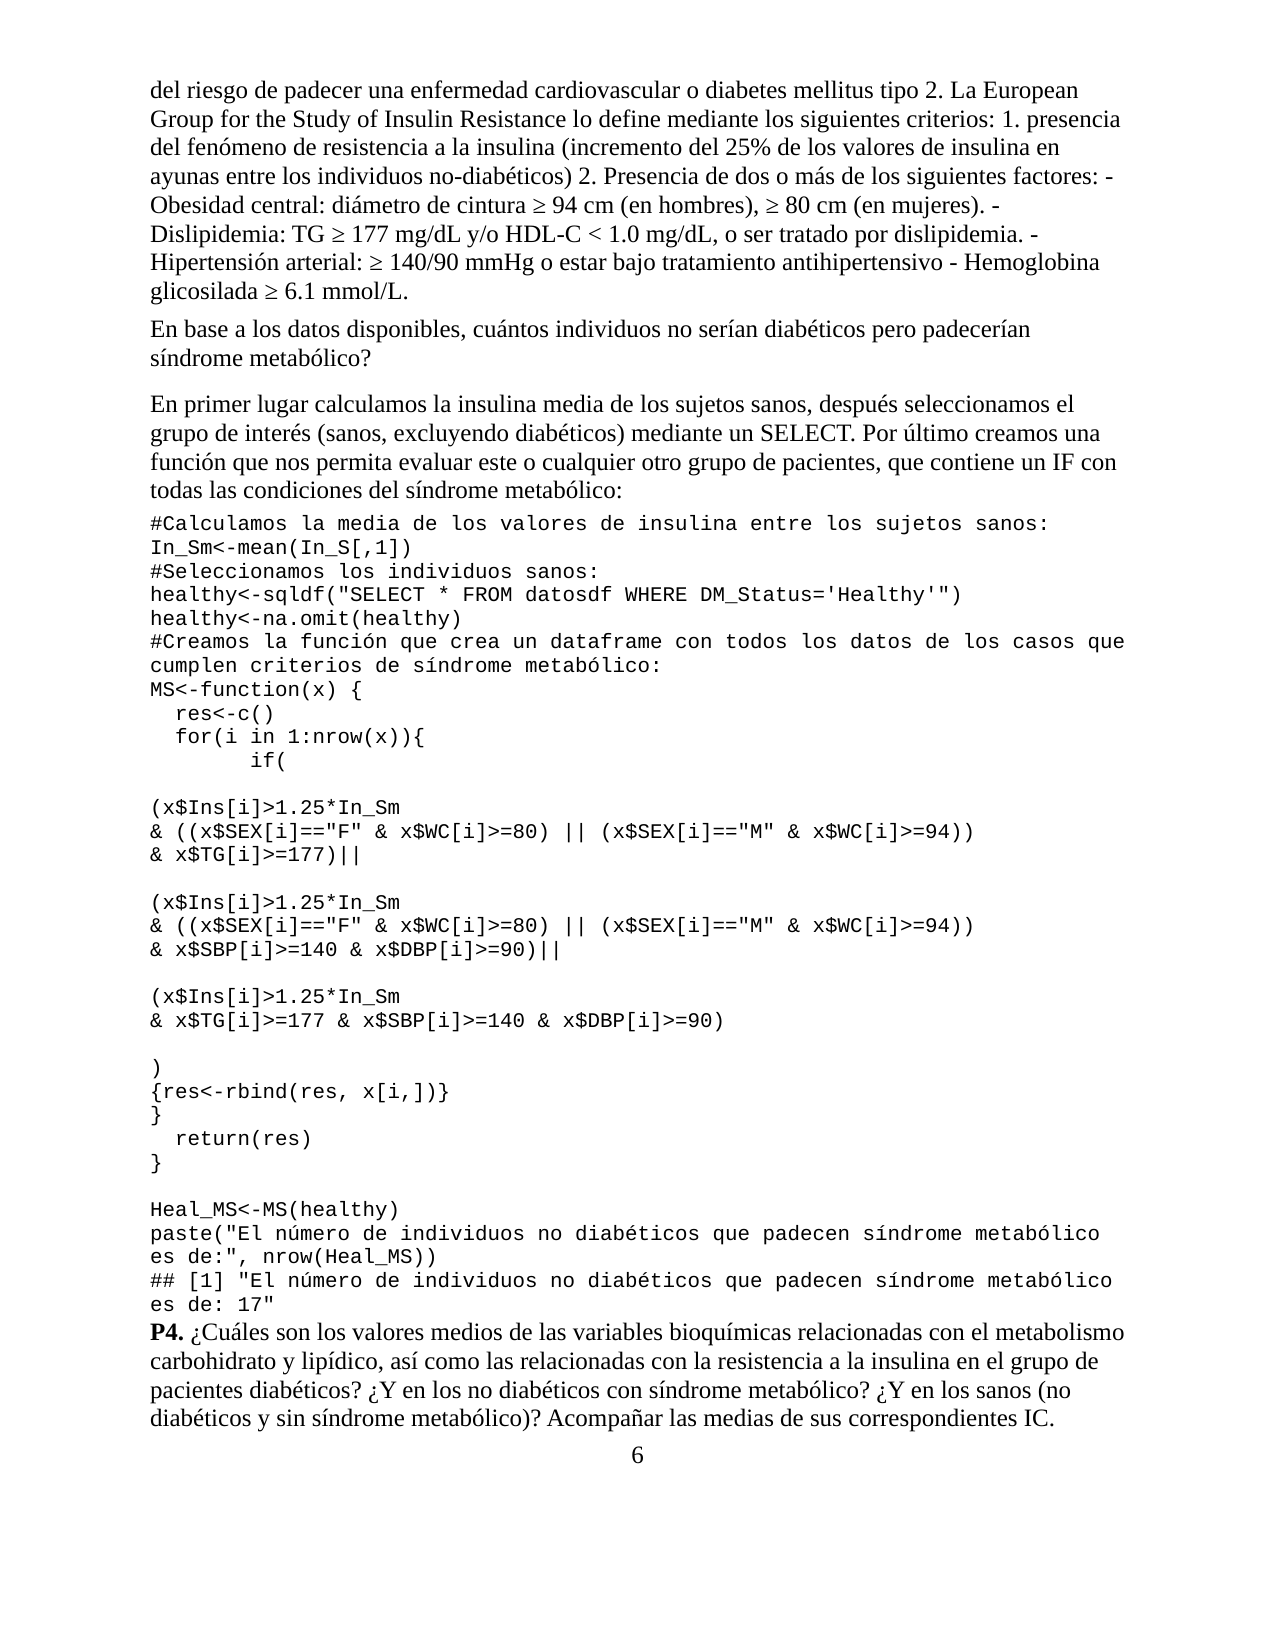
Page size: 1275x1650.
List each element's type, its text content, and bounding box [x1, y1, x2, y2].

text } [150, 1104, 1125, 1128]
text (x$Ins[i]>1.25*In_Sm [150, 892, 1125, 915]
text & ((x$SEX[i]=="F" & x$WC[i]>=80) || (x$SEX[i]=="M" & x$WC[i]>=94)) [150, 821, 1125, 844]
text & x$SBP[i]>=140 & x$DBP[i]>=90)|| [150, 939, 1125, 963]
text if( [150, 750, 1125, 773]
text del riesgo de padecer una enfermedad cardiovascular o diabetes mellitus tipo 2. La European Group for the Study of Insulin Resistance lo define mediante los siguientes criterios: 1. presencia del fenómeno de resistencia a la insulina (incremento del 25% de los valores de insulina en ayunas entre los individuos no-diabéticos) 2. Presencia de dos o más de los siguientes factores: - Obesidad central: diámetro de cintura ≥ 94 cm (en hombres), ≥ 80 cm (en mujeres). - Dislipidemia: TG ≥ 177 mg/dL y/o HDL-C < 1.0 mg/dL, o ser tratado por dislipidemia. - Hipertensión arterial: ≥ 140/90 mmHg o estar bajo tratamiento antihipertensivo - Hemoglobina glicosilada ≥ 6.1 mmol/L. [150, 75, 1125, 305]
text paste("El número de individuos no diabéticos que padecen síndrome metabólico es de:", nrow(Heal_MS)) [150, 1223, 1125, 1270]
text #Calculamos la media de los valores de insulina entre los sujetos sanos: [150, 513, 1125, 537]
text En primer lugar calculamos la insulina media de los sujetos sanos, después seleccionamos el grupo de interés (sanos, excluyendo diabéticos) mediante un SELECT. Por último creamos una función que nos permita evaluar este o cualquier otro grupo de pacientes, que contiene un IF con todas las condiciones del síndrome metabólico: [150, 389, 1125, 504]
text return(res) [150, 1128, 1125, 1152]
text healthy<-sqldf("SELECT * FROM datosdf WHERE DM_Status='Healthy'") [150, 584, 1125, 608]
text En base a los datos disponibles, cuántos individuos no serían diabéticos pero padecerían síndrome metabólico? [150, 314, 1125, 371]
text for(i in 1:nrow(x)){ [150, 726, 1125, 750]
text ## [1] "El número de individuos no diabéticos que padecen síndrome metabólico es de: 17" [150, 1270, 1125, 1317]
text #Creamos la función que crea un dataframe con todos los datos de los casos que cumplen criterios de síndrome metabólico: [150, 632, 1125, 679]
text healthy<-na.omit(healthy) [150, 608, 1125, 632]
text res<-c() [150, 702, 1125, 726]
text {res<-rbind(res, x[i,])} [150, 1081, 1125, 1104]
text } [150, 1152, 1125, 1175]
text P4. ¿Cuáles son los valores medios de las variables bioquímicas relacionadas con el metabolismo carbohidrato y lipídico, así como las relacionadas con la resistencia a la insulina en el grupo de pacientes diabéticos? ¿Y en los no diabéticos con síndrome metabólico? ¿Y en los sanos (no diabéticos y sin síndrome metabólico)? Acompañar las medias de sus correspondientes IC. [150, 1317, 1125, 1432]
text & ((x$SEX[i]=="F" & x$WC[i]>=80) || (x$SEX[i]=="M" & x$WC[i]>=94)) [150, 915, 1125, 939]
text (x$Ins[i]>1.25*In_Sm [150, 986, 1125, 1010]
text In_Sm<-mean(In_S[,1]) [150, 537, 1125, 561]
text #Seleccionamos los individuos sanos: [150, 561, 1125, 584]
text & x$TG[i]>=177)|| [150, 844, 1125, 868]
text MS<-function(x) { [150, 679, 1125, 702]
text & x$TG[i]>=177 & x$SBP[i]>=140 & x$DBP[i]>=90) [150, 1010, 1125, 1033]
text Heal_MS<-MS(healthy) [150, 1199, 1125, 1223]
text (x$Ins[i]>1.25*In_Sm [150, 797, 1125, 821]
text ) [150, 1057, 1125, 1081]
